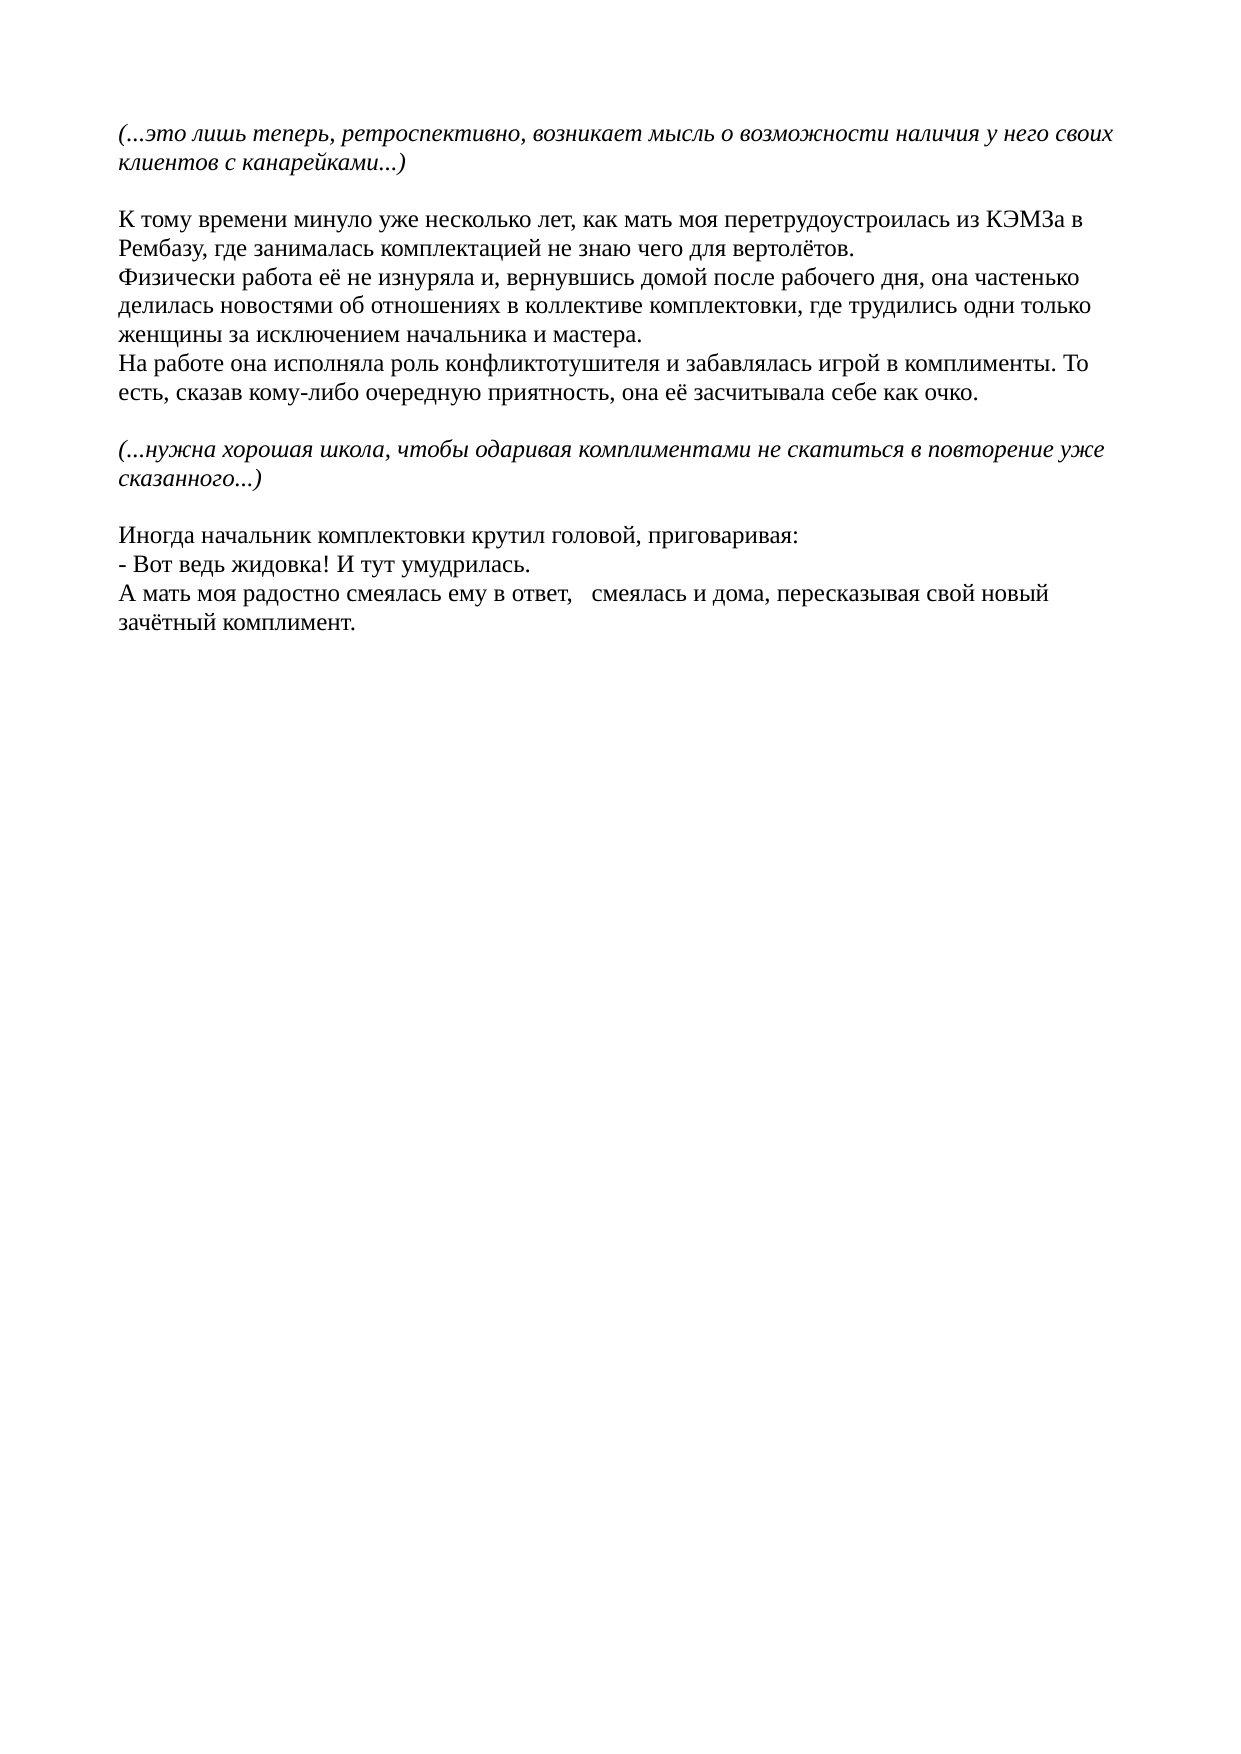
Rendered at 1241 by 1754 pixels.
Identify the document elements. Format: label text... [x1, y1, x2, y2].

text А мать моя радостно смеялась ему в ответ, смеялась и дома, пересказывая свой новый зачётный комплимент. [118, 578, 1122, 636]
text На работе она исполняла роль конфликтотушителя и забавлялась игрой в комплименты. То есть, сказав кому-либо очередную приятность, она её засчитывала себе как очко. [118, 348, 1122, 406]
text - Вот ведь жидовка! И тут умудрилась. [118, 549, 1122, 578]
text Иногда начальник комплектовки крутил головой, приговаривая: [118, 521, 1122, 549]
text (...это лишь теперь, ретроспективно, возникает мысль о возможности наличия у него своих клиентов с канарейками...) [118, 118, 1122, 176]
text К тому времени минуло уже несколько лет, как мать моя перетрудоустроилась из КЭМЗа в Рембазу, где занималась комплектацией не знаю чего для вертолётов. [118, 204, 1122, 262]
text Физически работа её не изнуряла и, вернувшись домой после рабочего дня, она частенько делилась новостями об отношениях в коллективе комплектовки, где трудились одни только женщины за исключением начальника и мастера. [118, 262, 1122, 348]
text (...нужна хорошая школа, чтобы одаривая комплиментами не скатиться в повторение уже сказанного...) [118, 434, 1122, 492]
